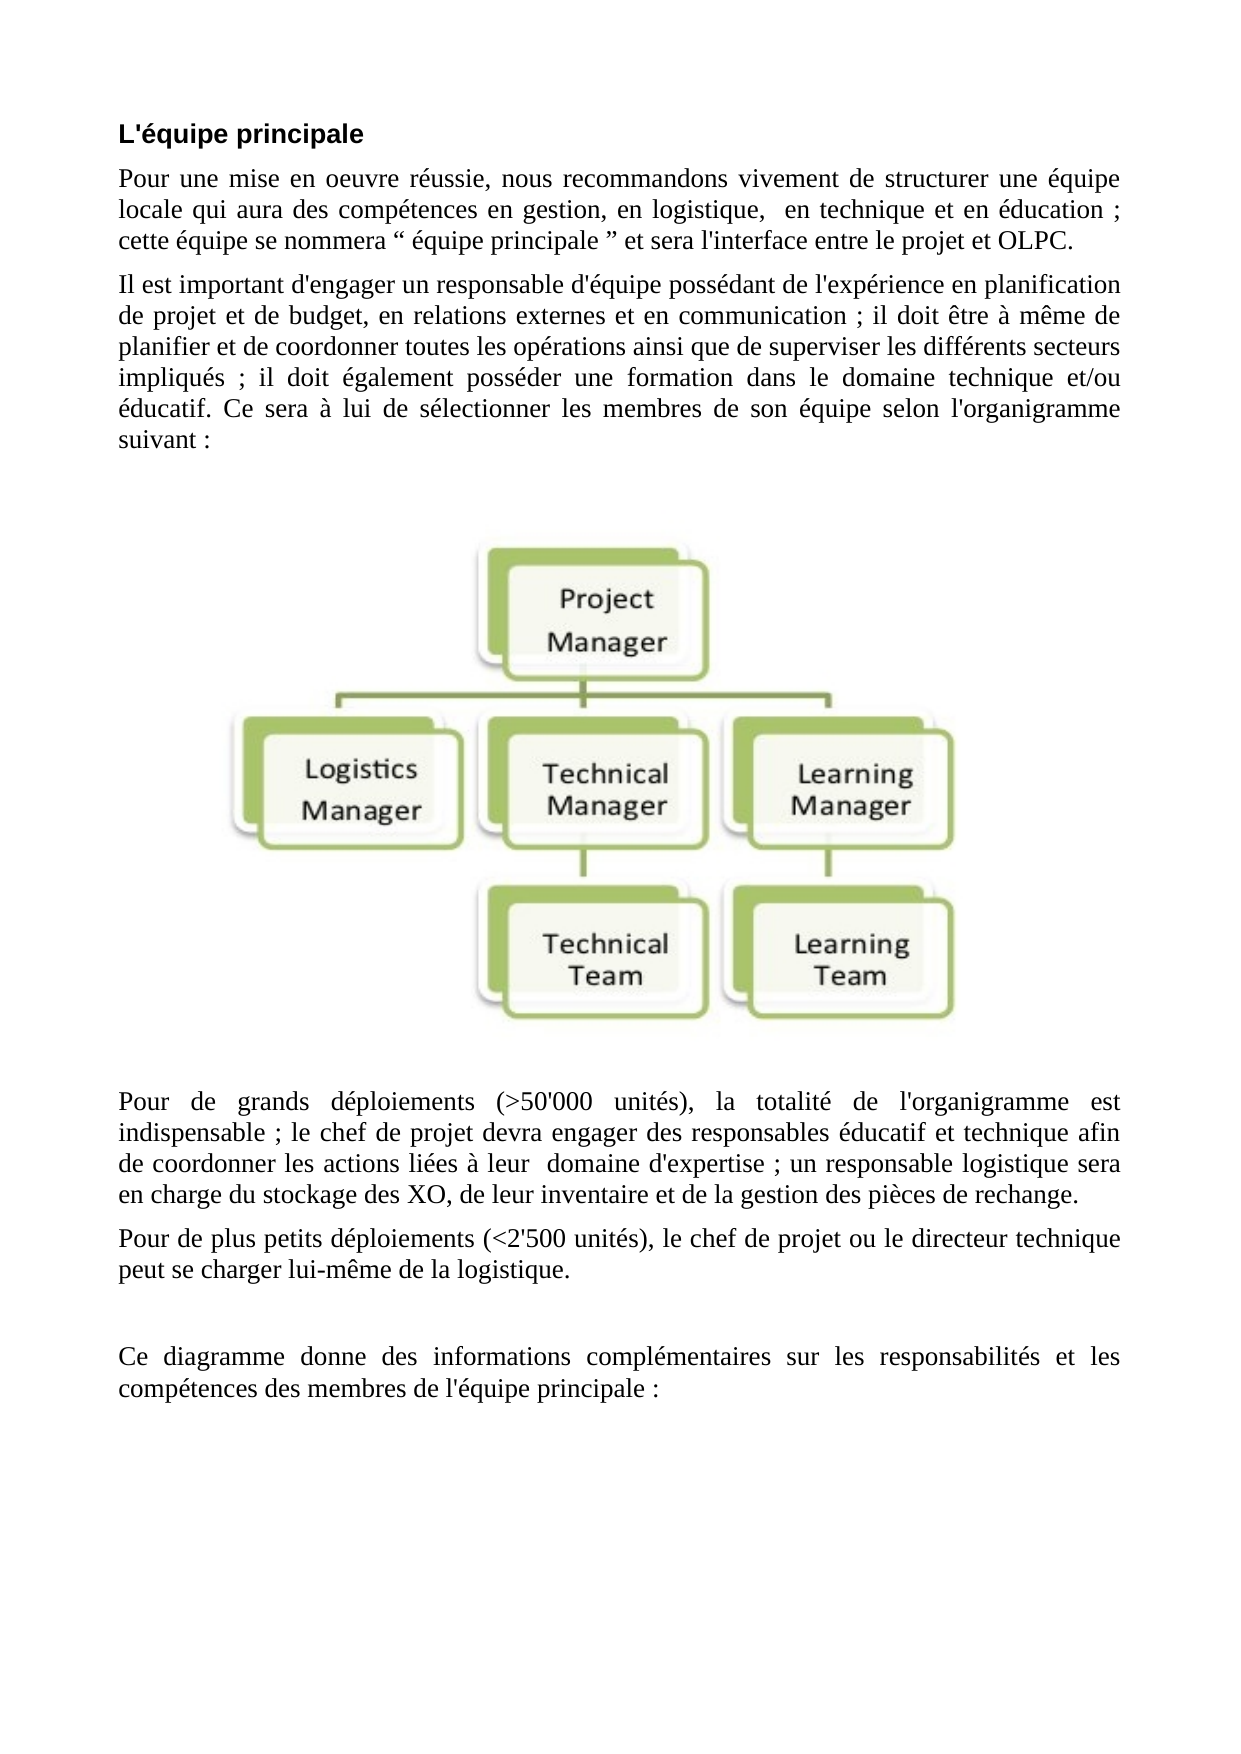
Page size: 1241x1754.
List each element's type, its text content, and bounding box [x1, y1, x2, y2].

text Pour de grands déploiements (>50'000 unités), la totalité de l'organigramme est indispensable ; le chef de projet devra engager des responsables éducatif et technique afin de coordonner les actions liées à leur domaine d'expertise ; un responsable logistique sera en charge du stockage des XO, de leur inventaire et de la gestion des pièces de rechange. [118, 1085, 1122, 1209]
text Pour de plus petits déploiements (<2'500 unités), le chef de projet ou le directeur technique peut se charger lui-même de la logistique. [118, 1222, 1122, 1284]
picture [193, 510, 1047, 1042]
subtitle L'équipe principale [118, 118, 1122, 149]
text Il est important d'engager un responsable d'équipe possédant de l'expérience en planification de projet et de budget, en relations externes et en communication ; il doit être à même de planifier et de coordonner toutes les opérations ainsi que de superviser les différents secteurs impliqués ; il doit également posséder une formation dans le domaine technique et/ou éducatif. Ce sera à lui de sélectionner les membres de son équipe selon l'organigramme suivant : [118, 268, 1122, 455]
text Ce diagramme donne des informations complémentaires sur les responsabilités et les compétences des membres de l'équipe principale : [118, 1341, 1122, 1403]
text Pour une mise en oeuvre réussie, nous recommandons vivement de structurer une équipe locale qui aura des compétences en gestion, en logistique, en technique et en éducation ; cette équipe se nommera “ équipe principale ” et sera l'interface entre le projet et OLPC. [118, 162, 1122, 255]
